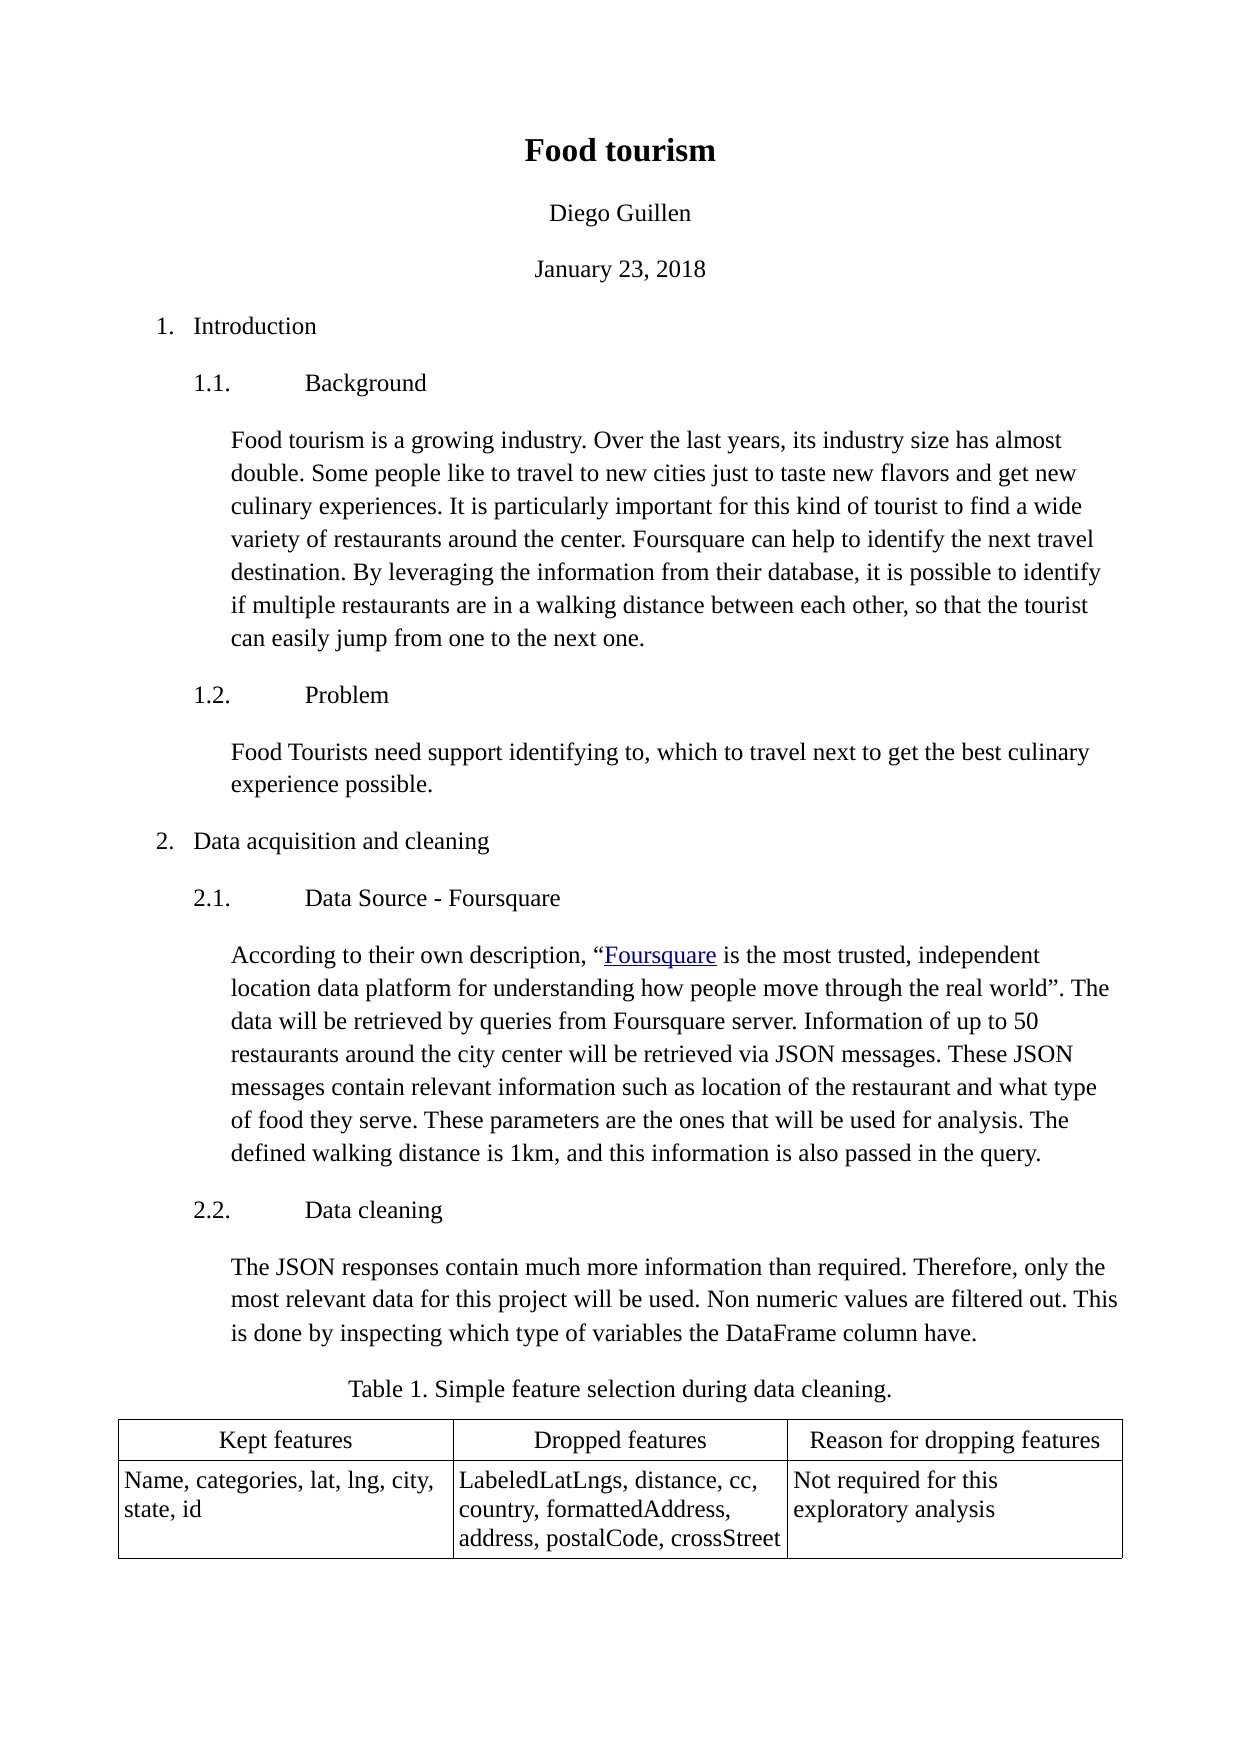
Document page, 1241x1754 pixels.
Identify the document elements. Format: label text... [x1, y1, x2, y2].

table_header Dropped features [454, 1420, 787, 1459]
list Food tourism is a growing industry. Over the last years, its industry size has almost double. Some people like to travel to new cities just to taste new flavors and get new culinary experiences. It is particularly important for this kind of tourist to find a wide variety of restaurants around the center. Foursquare can help to identify the next travel destination. By leveraging the information from their database, it is possible to identify if multiple restaurants are in a walking distance between each other, so that the tourist can easily jump from one to the next one. [193, 425, 1122, 652]
list The JSON responses contain much more information than required. Therefore, only the most relevant data for this project will be used. Non numeric values are filtered out. This is done by inspecting which type of variables the DataFrame column have. [193, 1252, 1122, 1346]
list Data cleaning [193, 1195, 1122, 1223]
list Introduction [156, 311, 1122, 340]
table_header Reason for dropping features [788, 1420, 1122, 1459]
text Food tourism [118, 130, 1122, 168]
list Data Source - Foursquare [193, 883, 1122, 912]
text Diego Guillen [118, 198, 1122, 227]
list Food Tourists need support identifying to, which to travel next to get the best culinary experience possible. [193, 737, 1122, 798]
table_header Kept features [119, 1420, 453, 1459]
table_cell Name, categories, lat, lng, city, state, id [119, 1461, 453, 1557]
table_cell LabeledLatLngs, distance, cc, country, formattedAddress, address, postalCode, crossStreet [454, 1461, 787, 1557]
text Table 1. Simple feature selection during data cleaning. [118, 1374, 1122, 1403]
list According to their own description, “Foursquare is the most trusted, independent location data platform for understanding how people move through the real world”. The data will be retrieved by queries from Foursquare server. Information of up to 50 restaurants around the city center will be retrieved via JSON messages. These JSON messages contain relevant information such as location of the restaurant and what type of food they serve. These parameters are the ones that will be used for analysis. The defined walking distance is 1km, and this information is also passed in the query. [193, 940, 1122, 1167]
list Background [193, 368, 1122, 397]
list Data acquisition and cleaning [156, 826, 1122, 855]
text January 23, 2018 [118, 254, 1122, 283]
table_cell Not required for this exploratory analysis [788, 1461, 1122, 1557]
list Problem [193, 680, 1122, 708]
